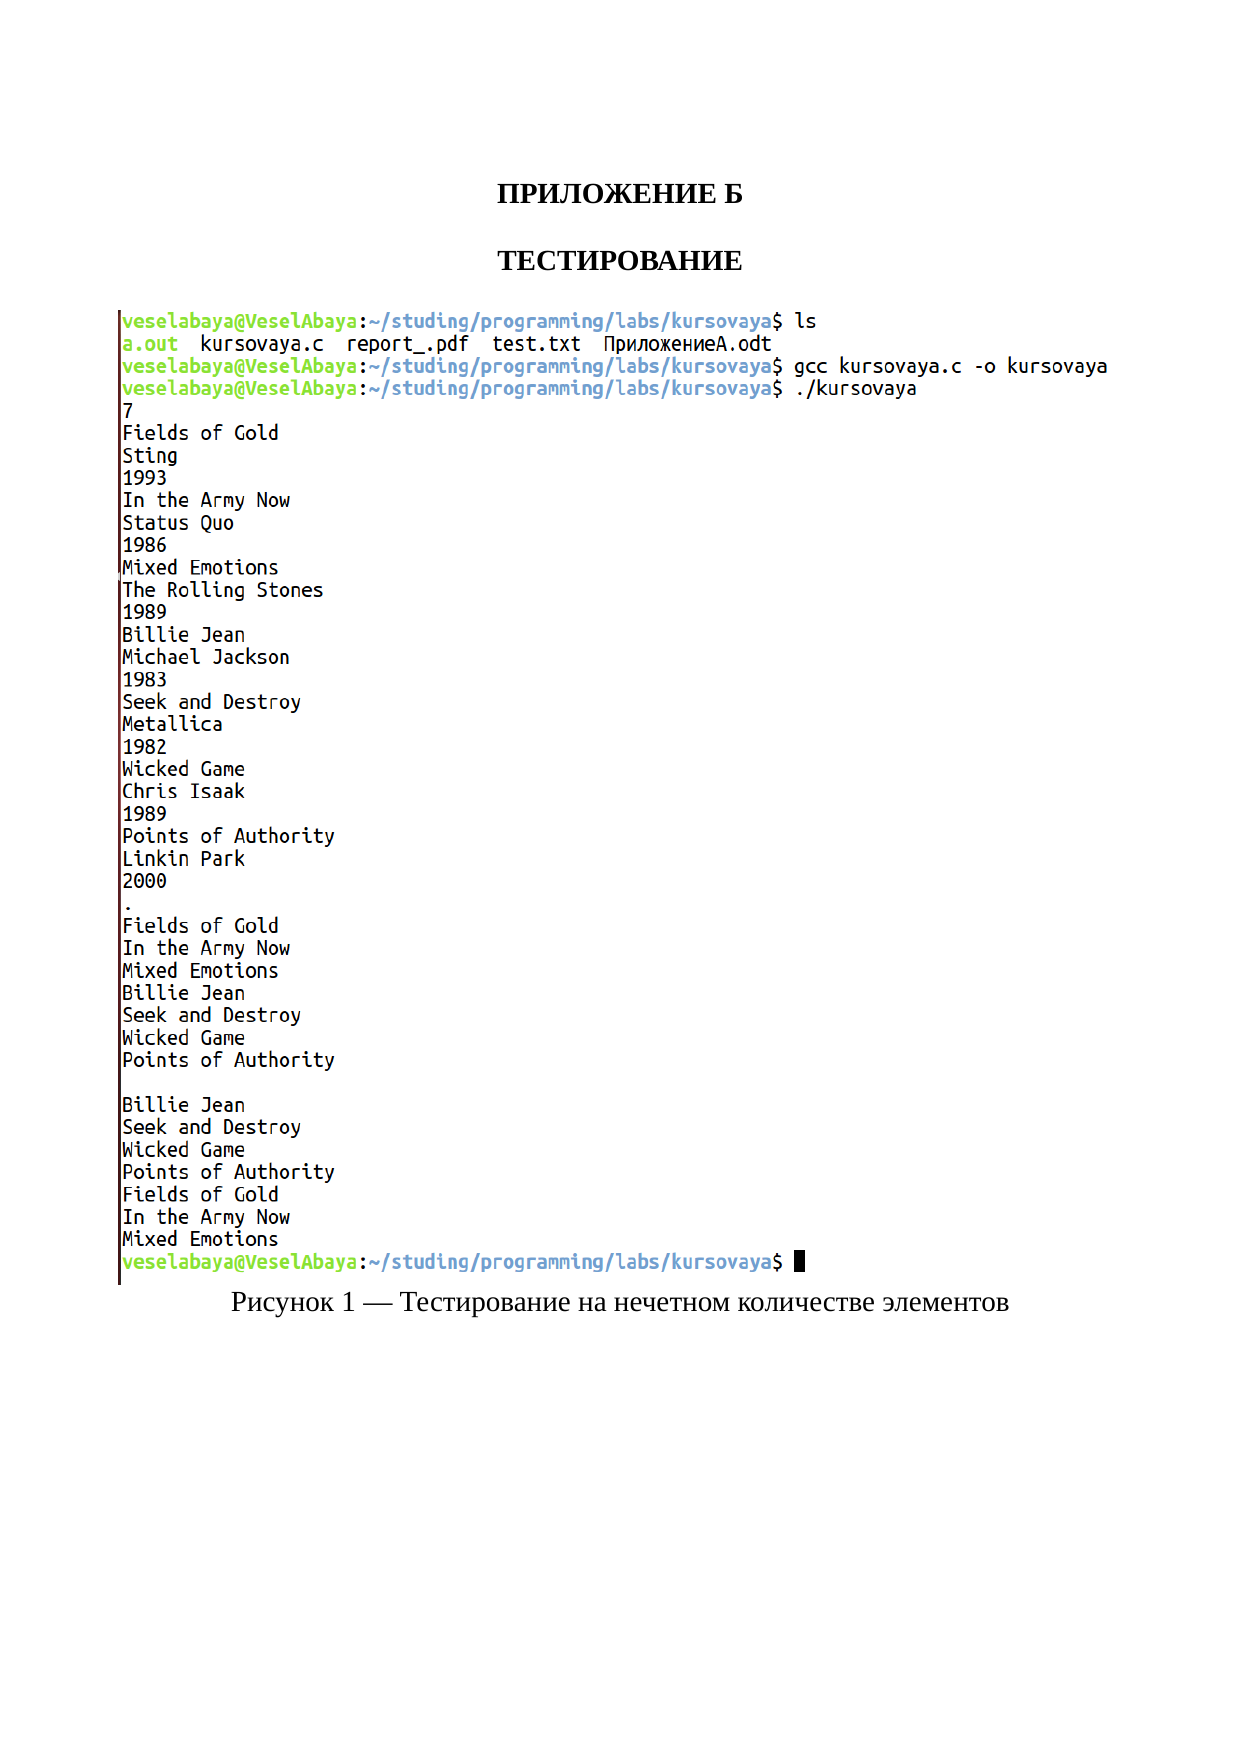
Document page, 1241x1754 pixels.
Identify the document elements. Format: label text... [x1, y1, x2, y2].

picture [118, 310, 1123, 1285]
text Рисунок 1 — Тестирование на нечетном количестве элементов [118, 1285, 1122, 1318]
text ТЕСТИРОВАНИЕ [118, 243, 1122, 277]
text ПРИЛОЖЕНИЕ Б [118, 176, 1122, 210]
